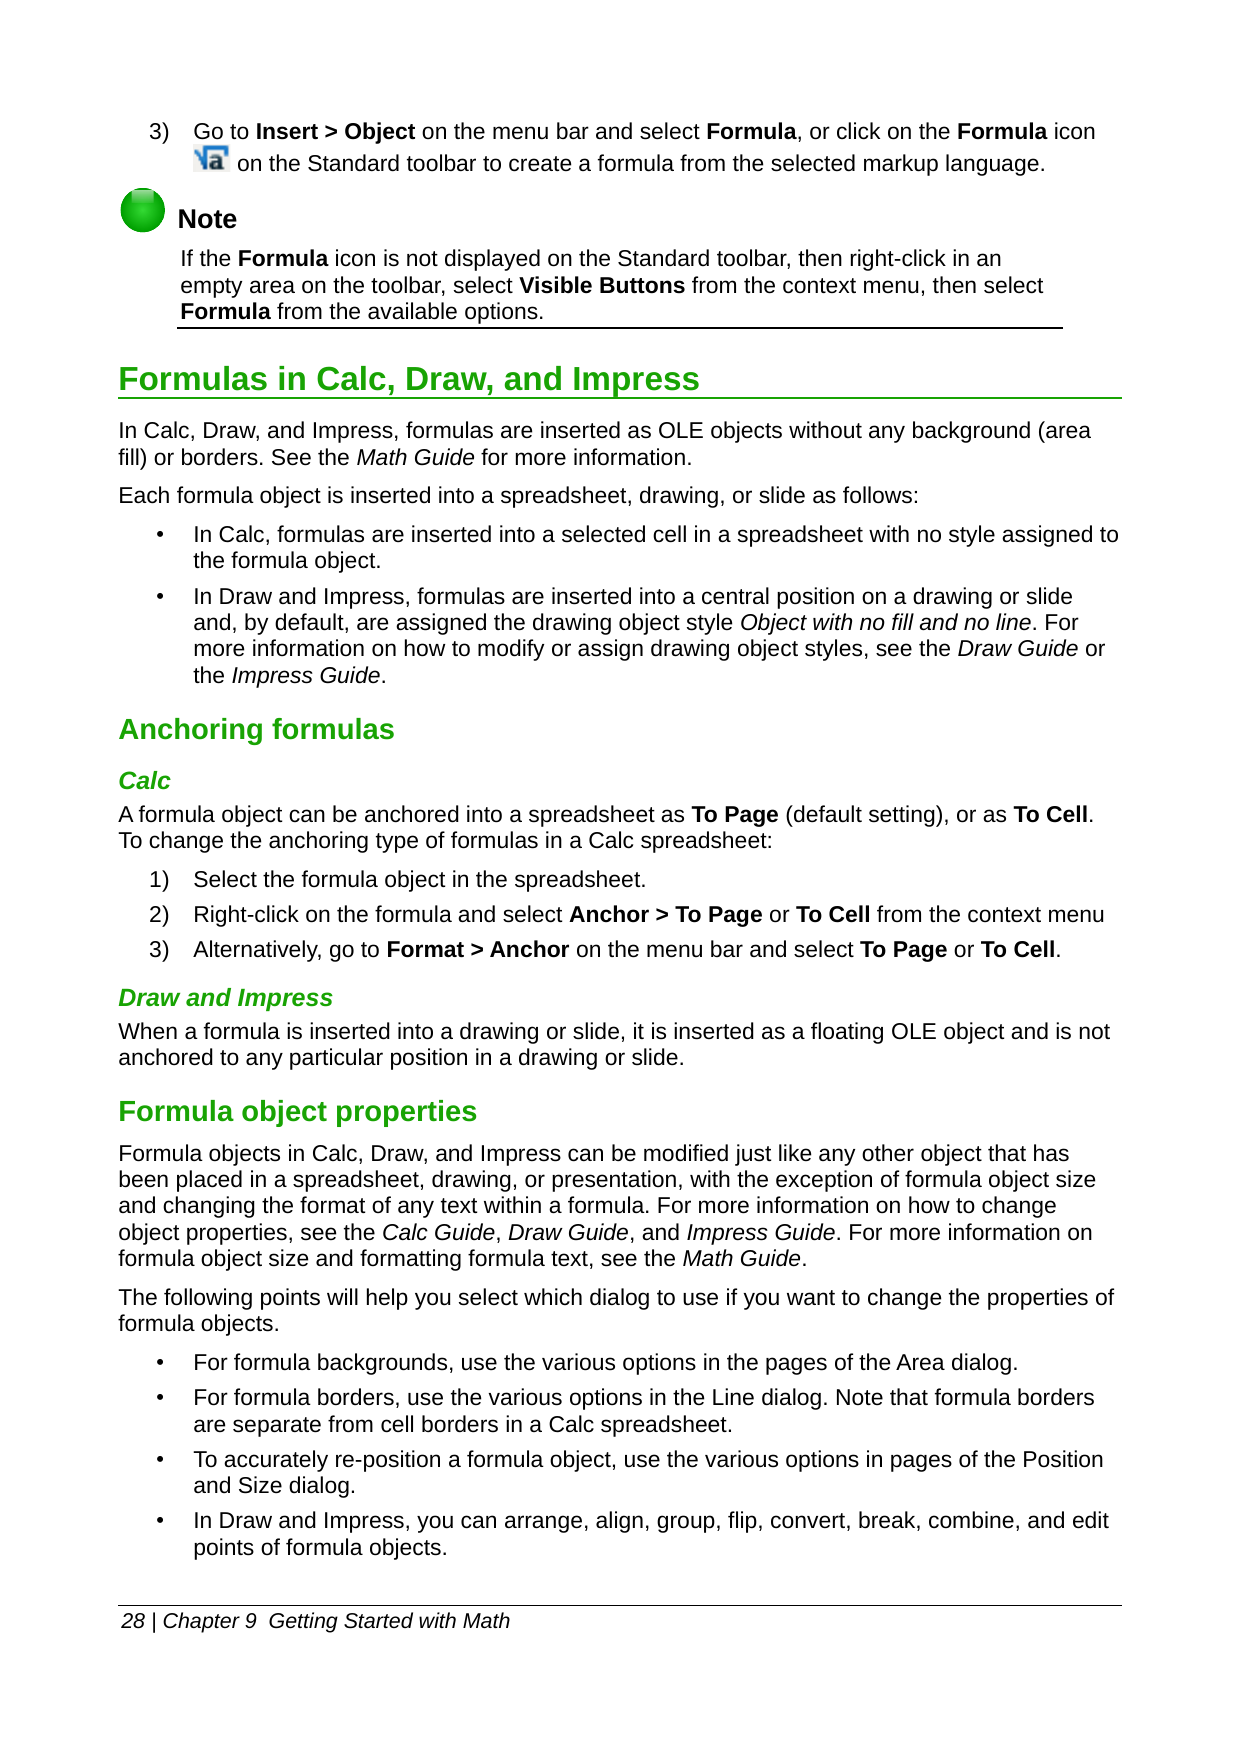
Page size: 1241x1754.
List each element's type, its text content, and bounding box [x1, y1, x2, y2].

subtitle Draw and Impress [118, 499, 1122, 528]
list For formula borders, use the various options in the Line dialog. Note that formula borders are separate from cell borders in a Calc spreadsheet. [156, 900, 1122, 953]
list For formula backgrounds, use the various options in the pages of the Area dialog. [156, 865, 1122, 891]
list In Draw and Impress, you can arrange, align, group, flip, convert, break, combine, and edit points of formula objects. [156, 1023, 1122, 1076]
list You cannot change the text attributes of a formula object. The text used in a formula is set when you create the formula in the Formula Editor. [156, 1085, 1122, 1137]
list Right-click on the formula and select Anchor > To Page or To Cell from the context menu [169, 417, 1122, 443]
subtitle Formula object properties [118, 610, 1122, 644]
text To insert a formula into a chart, create the formula first using the Formula Editor and copy the formula to the clipboard. You then create the chart in Calc and paste the formula into the chart. The formula is automatically converted into the correct format for insertion into a chart. [118, 1412, 1122, 1491]
list In Draw and Impress, formulas are inserted into a central position on a drawing or slide and, by default, are assigned the drawing object style Object with no fill and no line. For more information on how to modify or assign drawing object styles, see the Draw Guide or the Impress Guide. [156, 118, 1122, 223]
subtitle Calc [118, 282, 1122, 311]
list To accurately re-position a formula object, use the various options in pages of the Position and Size dialog. [156, 962, 1122, 1014]
subtitle Anchoring formulas [118, 232, 1122, 261]
subtitle Formulas in charts [118, 1302, 1122, 1335]
list Formula object size is set by the formula font size when the formula is created in the Formula Editor. The formula object size is protected in the Position and Size dialog, but this can be deselected if you so wish. However, this is not recommended, as resizing a formula object using the Position and Size dialog could lead to distortion of a formula making it difficult to read. [156, 1146, 1122, 1278]
text Formula objects in Calc, Draw, and Impress can be modified just like any other object that has been placed in a spreadsheet, drawing, or presentation, with the exception of formula object size and changing the format of any text within a formula. For more information on how to change object properties, see the Calc Guide, Draw Guide, and Impress Guide. For more information on formula object size and formatting formula text, see the Math Guide. [118, 655, 1122, 787]
text A formula object can be anchored into a spreadsheet as To Page (default setting), or as To Cell. To change the anchoring type of formulas in a Calc spreadsheet: [118, 316, 1122, 369]
list Alternatively, go to Format > Anchor on the menu bar and select To Page or To Cell. [169, 452, 1122, 478]
text If you want to change the formula at a later date, then you must repeat the whole process of creating, copying, and pasting. [118, 1504, 1122, 1557]
text A chart in a Calc spreadsheet is itself an OLE object; therefore you cannot use the Formula Editor to create and insert a formula into a chart. [118, 1347, 1122, 1400]
text The following points will help you select which dialog to use if you want to change the properties of formula objects. [118, 800, 1122, 852]
text When a formula is inserted into a drawing or slide, it is inserted as a floating OLE object and is not anchored to any particular position in a drawing or slide. [118, 534, 1122, 586]
list Select the formula object in the spreadsheet. [169, 382, 1122, 408]
